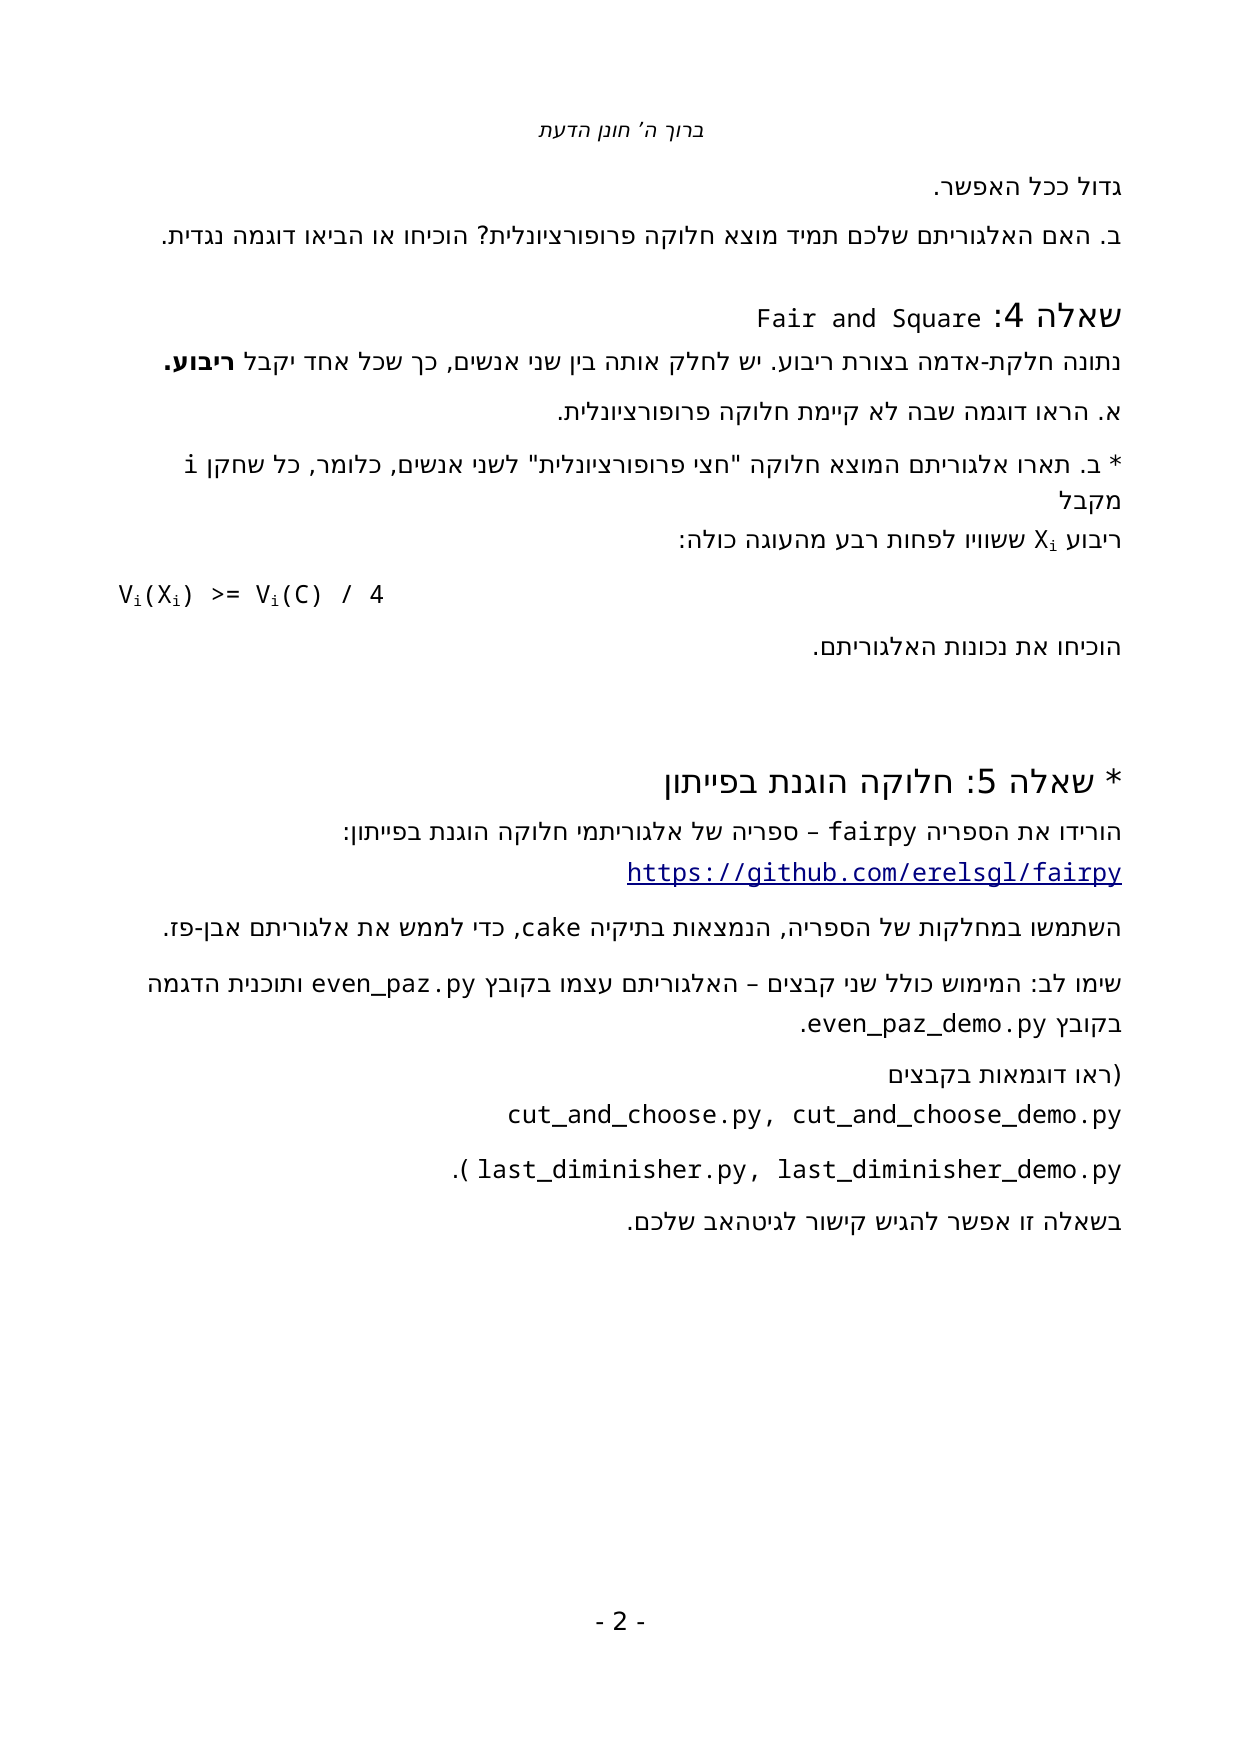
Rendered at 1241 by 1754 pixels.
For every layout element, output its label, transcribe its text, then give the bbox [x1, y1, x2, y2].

text (ראו דוגמאות בקבצים cut_and_choose.py, cut_and_choose_demo.py [118, 1061, 1122, 1131]
subtitle שאלה 4: Fair and Square [118, 296, 1122, 335]
text הוכיחו את נכונות האלגוריתם. [118, 632, 1122, 661]
text א. הראו דוגמה שבה לא קיימת חלוקה פרופורציונלית. [118, 397, 1122, 426]
text last_diminisher.py, last_diminisher_demo.py ). [118, 1152, 1122, 1186]
text ב. האם האלגוריתם שלכם תמיד מוצא חלוקה פרופורציונלית? הוכיחו או הביאו דוגמה נגדית. [118, 221, 1122, 251]
text הורידו את הספריה fairpy – ספריה של אלגוריתמי חלוקה הוגנת בפייתון: https://github.com/erelsgl/fairpy [118, 814, 1122, 888]
subtitle * שאלה 5: חלוקה הוגנת בפייתון [118, 762, 1122, 801]
text גדול ככל האפשר. [118, 172, 1122, 201]
text Vi(Xi) >= Vi(C) / 4 [118, 577, 1122, 611]
text שימו לב: המימוש כולל שני קבצים – האלגוריתם עצמו בקובץ even_paz.py ותוכנית הדגמה בקובץ even_paz_demo.py. [118, 965, 1122, 1039]
text השתמשו במחלקות של הספריה, הנמצאות בתיקיה cake, כדי לממש את אלגוריתם אבן-פז. [118, 910, 1122, 944]
text נתונה חלקת-אדמה בצורת ריבוע. יש לחלק אותה בין שני אנשים, כך שכל אחד יקבל ריבוע. [118, 347, 1122, 377]
text * ב. תארו אלגוריתם המוצא חלוקה "חצי פרופורציונלית" לשני אנשים, כלומר, כל שחקן i מקבל ריבוע Xi ששוויו לפחות רבע מהעוגה כולה: [118, 447, 1122, 556]
text בשאלה זו אפשר להגיש קישור לגיטהאב שלכם. [118, 1207, 1122, 1237]
